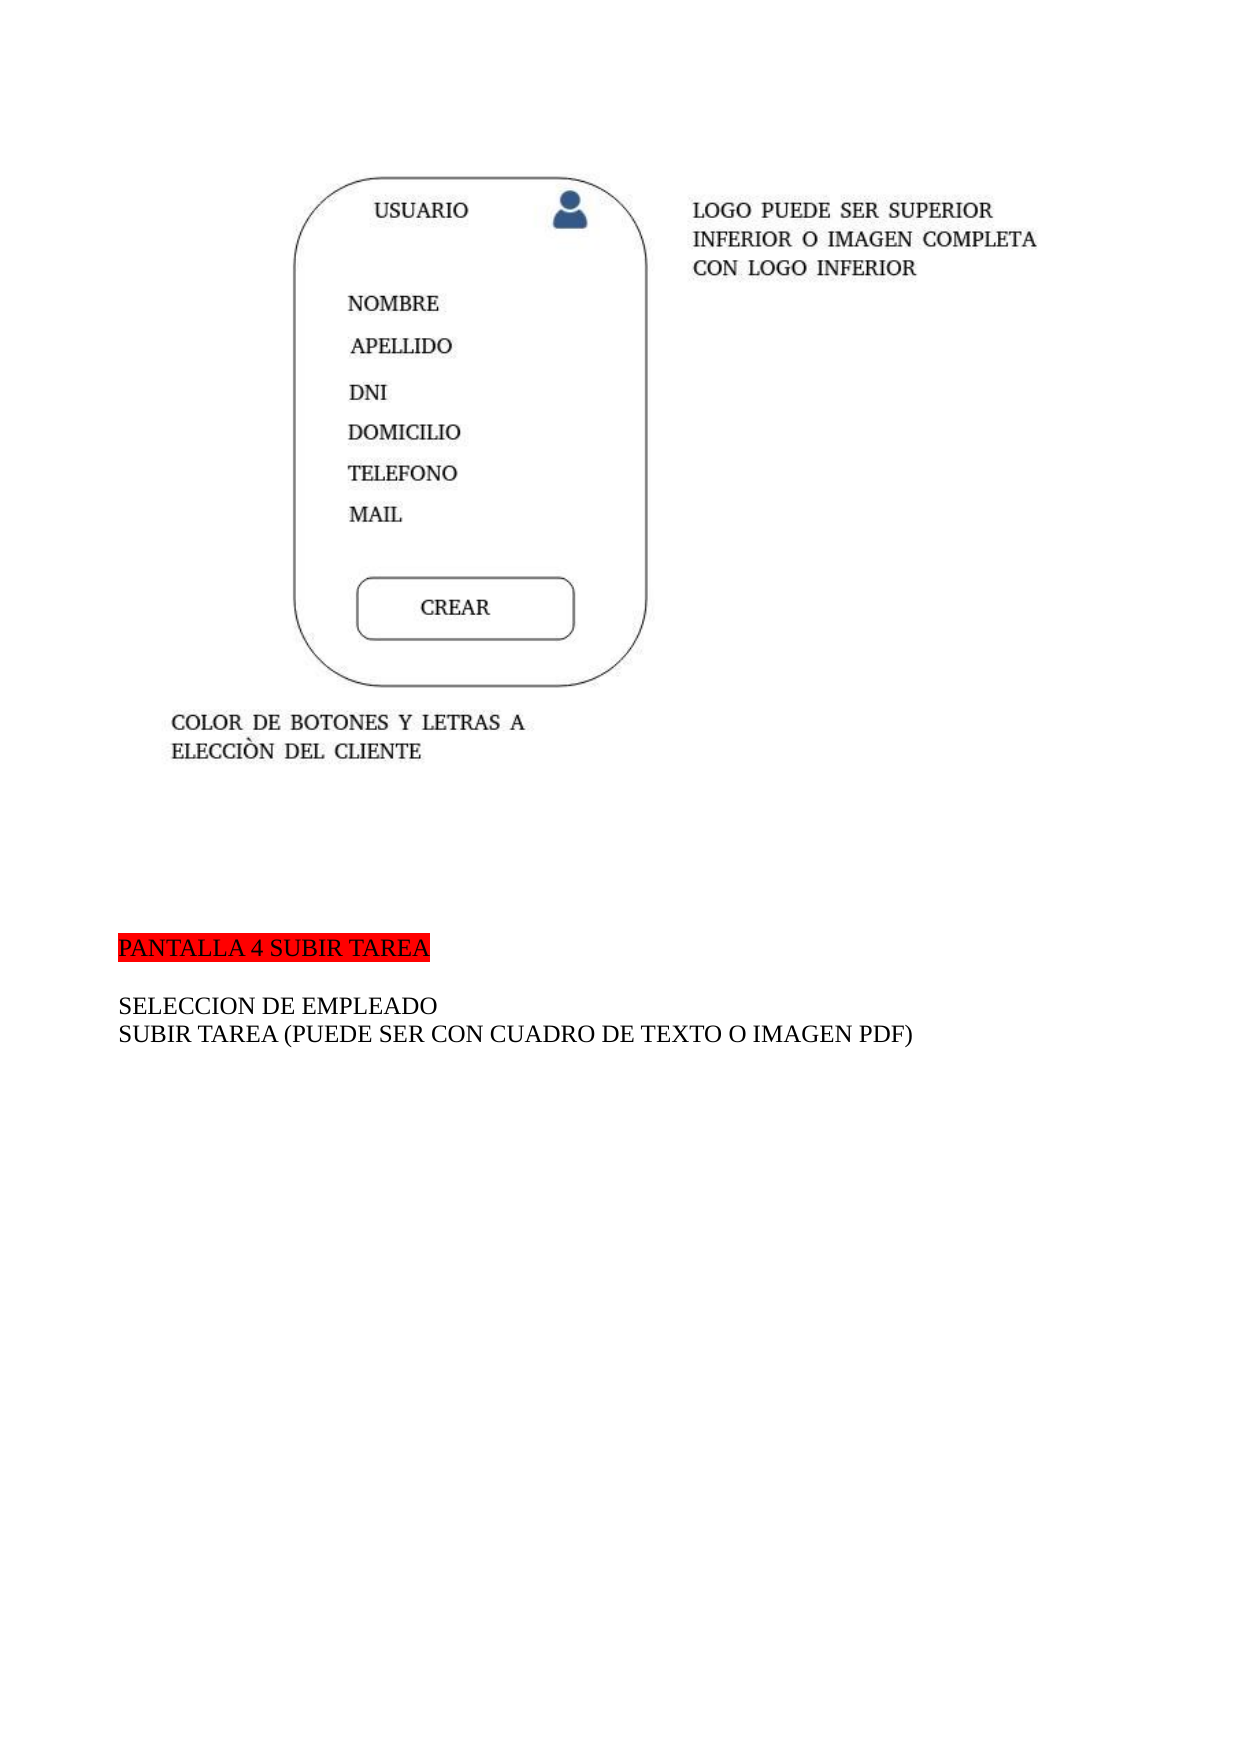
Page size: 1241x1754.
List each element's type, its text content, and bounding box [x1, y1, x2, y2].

text SUBIR TAREA (PUEDE SER CON CUADRO DE TEXTO O IMAGEN PDF) [118, 1019, 1122, 1048]
text SELECCION DE EMPLEADO [118, 991, 1122, 1019]
text PANTALLA 4 SUBIR TAREA [118, 933, 1122, 962]
picture [118, 118, 1123, 819]
